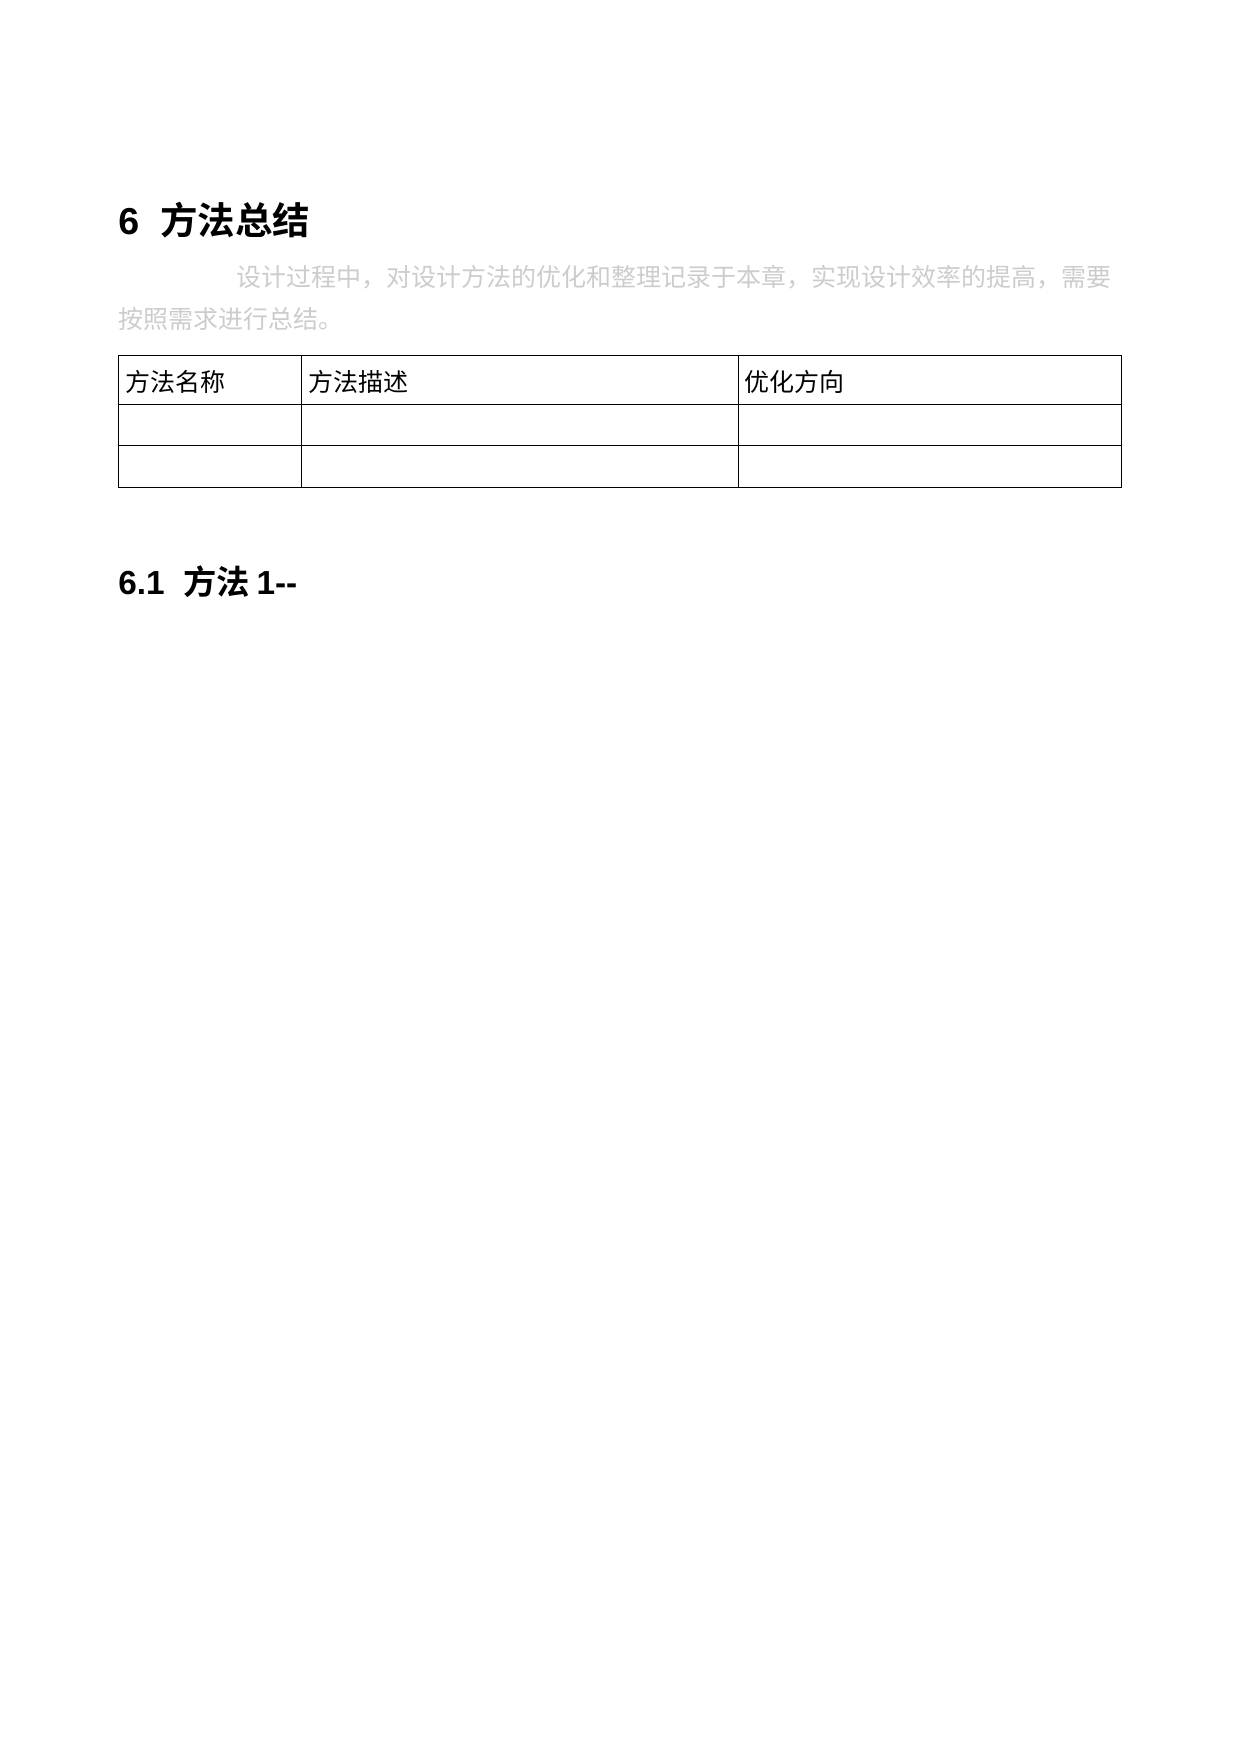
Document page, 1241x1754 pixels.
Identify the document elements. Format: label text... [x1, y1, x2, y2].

table_header 方法描述 [302, 356, 738, 404]
table_cell [119, 405, 301, 445]
table_cell [739, 446, 1121, 487]
table_cell [119, 446, 301, 487]
table_header 优化方向 [739, 356, 1121, 404]
subtitle 6 方法总结 [118, 191, 1122, 245]
subtitle 6.1 方法1-- [118, 556, 1122, 604]
table_cell [302, 405, 738, 445]
table_cell [739, 405, 1121, 445]
table_header 方法名称 [119, 356, 301, 404]
table_cell [302, 446, 738, 487]
text 设计过程中，对设计方法的优化和整理记录于本章，实现设计效率的提高，需要按照需求进行总结。 [118, 257, 1122, 335]
